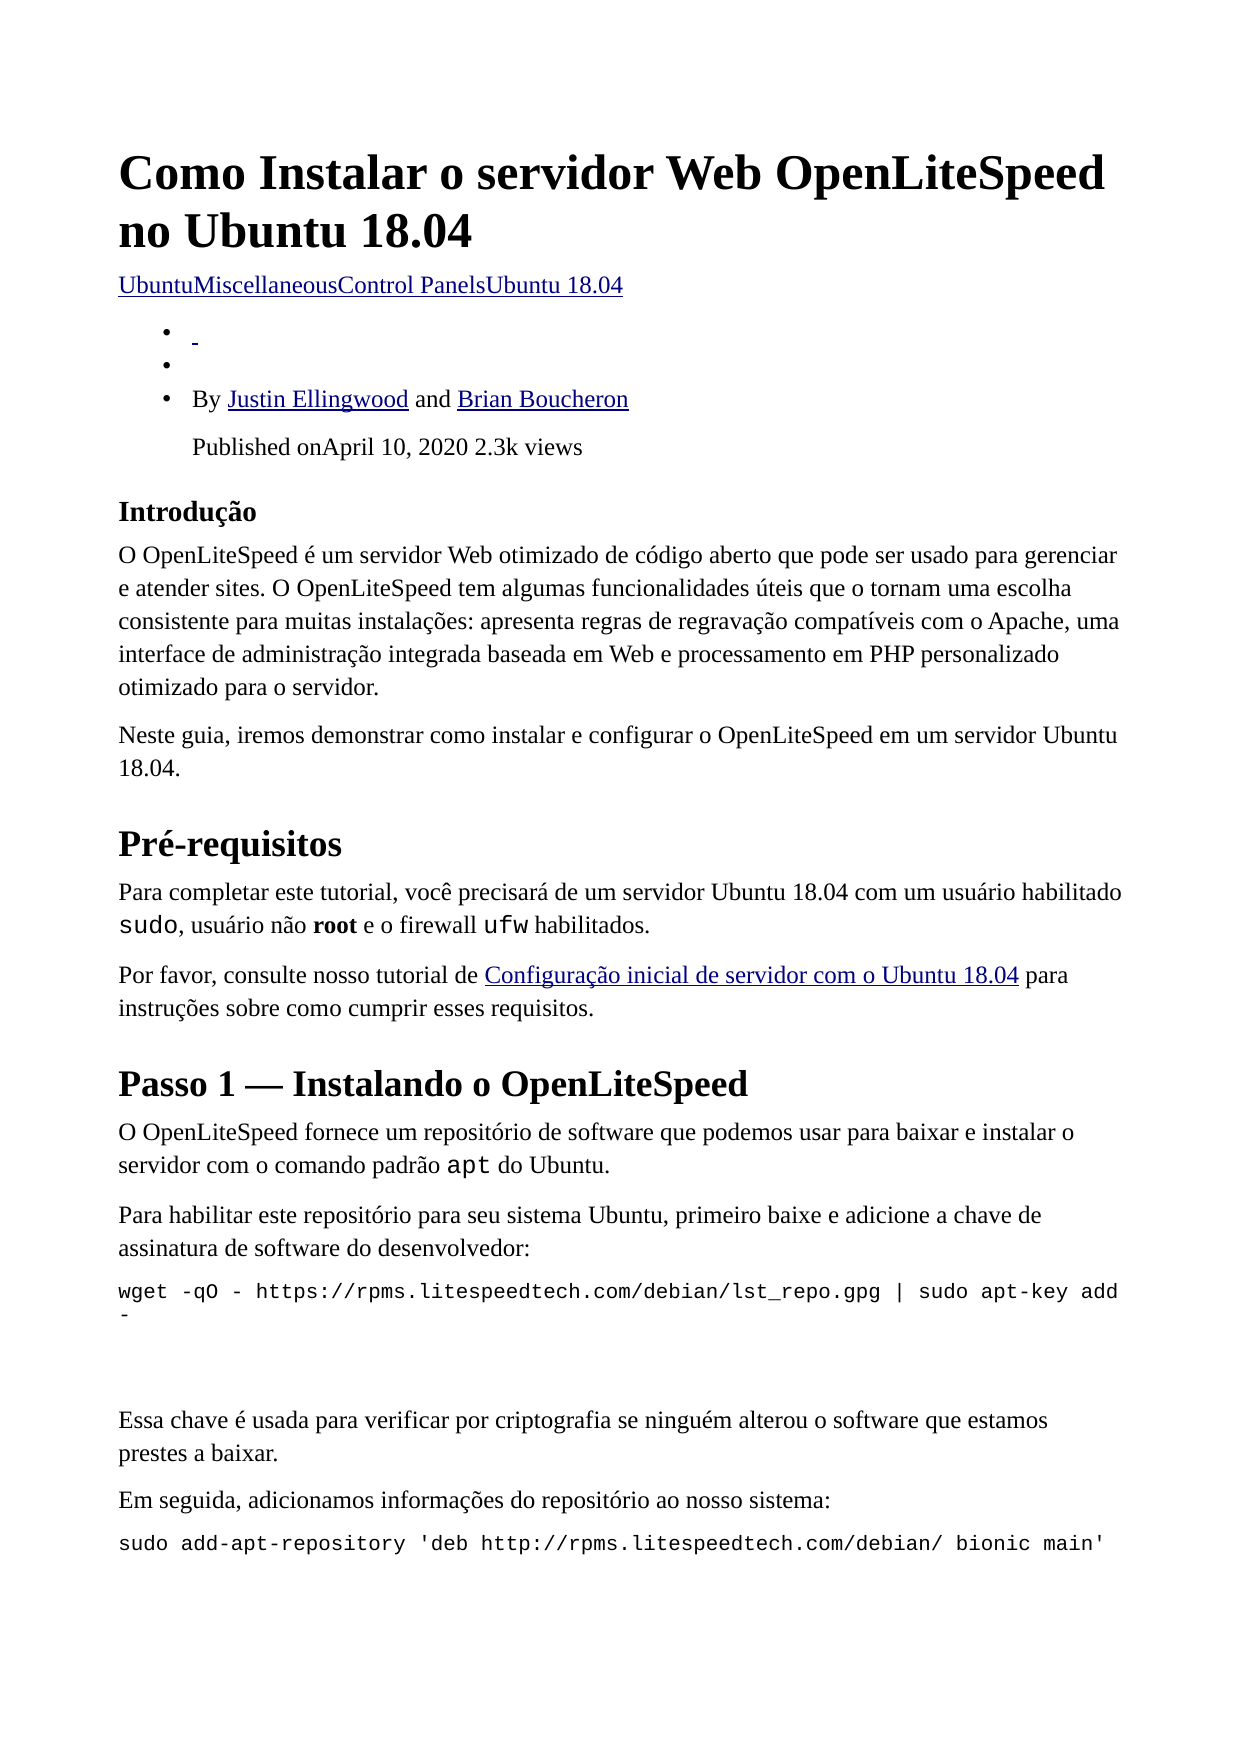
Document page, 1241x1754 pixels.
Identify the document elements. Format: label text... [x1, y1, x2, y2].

text O OpenLiteSpeed é um servidor Web otimizado de código aberto que pode ser usado para gerenciar e atender sites. O OpenLiteSpeed tem algumas funcionalidades úteis que o tornam uma escolha consistente para muitas instalações: apresenta regras de regravação compatíveis com o Apache, uma interface de administração integrada baseada em Web e processamento em PHP personalizado otimizado para o servidor. [118, 540, 1122, 701]
subtitle Introdução [118, 494, 1122, 528]
subtitle Como Instalar o servidor Web OpenLiteSpeed no Ubuntu 18.04 [118, 143, 1122, 258]
subtitle Passo 1 — Instalando o OpenLiteSpeed [118, 1061, 1122, 1104]
text sudo add-apt-repository 'deb http://rpms.litespeedtech.com/debian/ bionic main' [118, 1533, 1122, 1557]
text O OpenLiteSpeed fornece um repositório de software que podemos usar para baixar e instalar o servidor com o comando padrão apt do Ubuntu. [118, 1117, 1122, 1181]
text Para habilitar este repositório para seu sistema Ubuntu, primeiro baixe e adicione a chave de assinatura de software do desenvolvedor: [118, 1200, 1122, 1262]
list Published onApril 10, 2020 2.3k views [162, 432, 1122, 461]
text wget -qO - https://rpms.litespeedtech.com/debian/lst_repo.gpg | sudo apt-key add - [118, 1281, 1122, 1328]
subtitle Pré-requisitos [118, 821, 1122, 864]
text Neste guia, iremos demonstrar como instalar e configurar o OpenLiteSpeed em um servidor Ubuntu 18.04. [118, 720, 1122, 782]
text UbuntuMiscellaneousControl PanelsUbuntu 18.04 [118, 271, 1122, 299]
text Por favor, consulte nosso tutorial de Configuração inicial de servidor com o Ubuntu 18.04 para instruções sobre como cumprir esses requisitos. [118, 960, 1122, 1022]
text Em seguida, adicionamos informações do repositório ao nosso sistema: [118, 1486, 1122, 1514]
text Essa chave é usada para verificar por criptografia se ninguém alterou o software que estamos prestes a baixar. [118, 1405, 1122, 1467]
list By Justin Ellingwood and Brian Boucheron [162, 384, 1122, 413]
text Para completar este tutorial, você precisará de um servidor Ubuntu 18.04 com um usuário habilitado sudo, usuário não root e o firewall ufw habilitados. [118, 877, 1122, 941]
